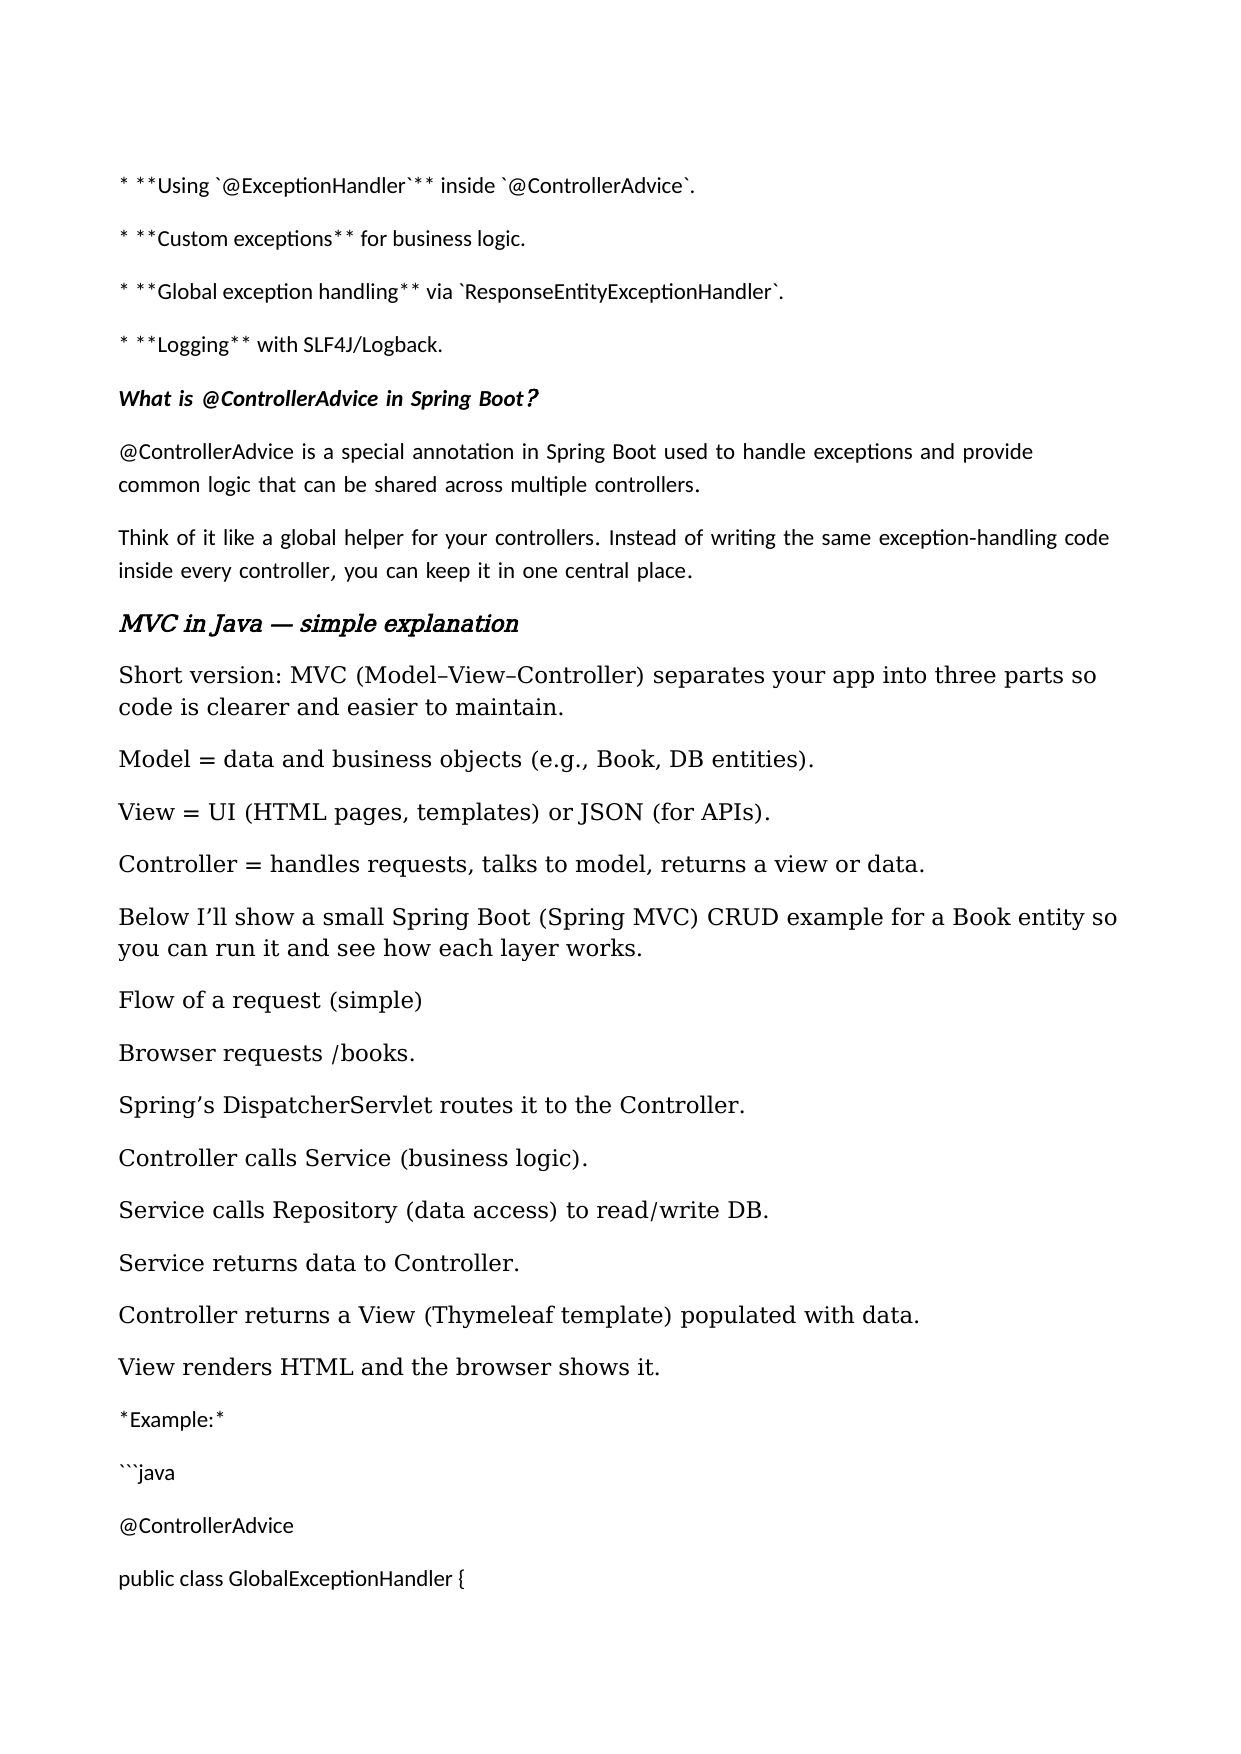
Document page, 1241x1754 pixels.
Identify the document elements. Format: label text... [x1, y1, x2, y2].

text Model = data and business objects (e.g., Book, DB entities). [118, 745, 1122, 773]
text View renders HTML and the browser shows it. [118, 1353, 1122, 1381]
text View = UI (HTML pages, templates) or JSON (for APIs). [118, 797, 1122, 825]
text Service calls Repository (data access) to read/write DB. [118, 1196, 1122, 1223]
text * **Logging** with SLF4J/Logback. [118, 330, 1122, 358]
text What is @ControllerAdvice in Spring Boot? [118, 383, 1122, 412]
text ```java [118, 1458, 1122, 1486]
text Controller calls Service (business logic). [118, 1143, 1122, 1171]
text Below I’ll show a small Spring Boot (Spring MVC) CRUD example for a Book entity so you can run it and see how each layer works. [118, 902, 1122, 961]
text * **Using `@ExceptionHandler`** inside `@ControllerAdvice`. [118, 171, 1122, 199]
text Spring’s DispatcherServlet routes it to the Controller. [118, 1091, 1122, 1118]
text Controller returns a View (Thymeleaf template) populated with data. [118, 1301, 1122, 1328]
text Browser requests /books. [118, 1039, 1122, 1066]
text Service returns data to Controller. [118, 1248, 1122, 1276]
text public class GlobalExceptionHandler { [118, 1564, 1122, 1592]
text Flow of a request (simple) [118, 986, 1122, 1014]
text * **Custom exceptions** for business logic. [118, 224, 1122, 252]
text Controller = handles requests, talks to model, returns a view or data. [118, 850, 1122, 877]
text * **Global exception handling** via `ResponseEntityExceptionHandler`. [118, 277, 1122, 305]
text Think of it like a global helper for your controllers. Instead of writing the same exception-handling code inside every controller, you can keep it in one central place. [118, 523, 1122, 584]
text *Example:* [118, 1405, 1122, 1433]
text @ControllerAdvice is a special annotation in Spring Boot used to handle exceptions and provide common logic that can be shared across multiple controllers. [118, 437, 1122, 498]
text MVC in Java — simple explanation [118, 609, 1122, 636]
text Short version: MVC (Model–View–Controller) separates your app into three parts so code is clearer and easier to maintain. [118, 661, 1122, 720]
text @ControllerAdvice [118, 1511, 1122, 1539]
